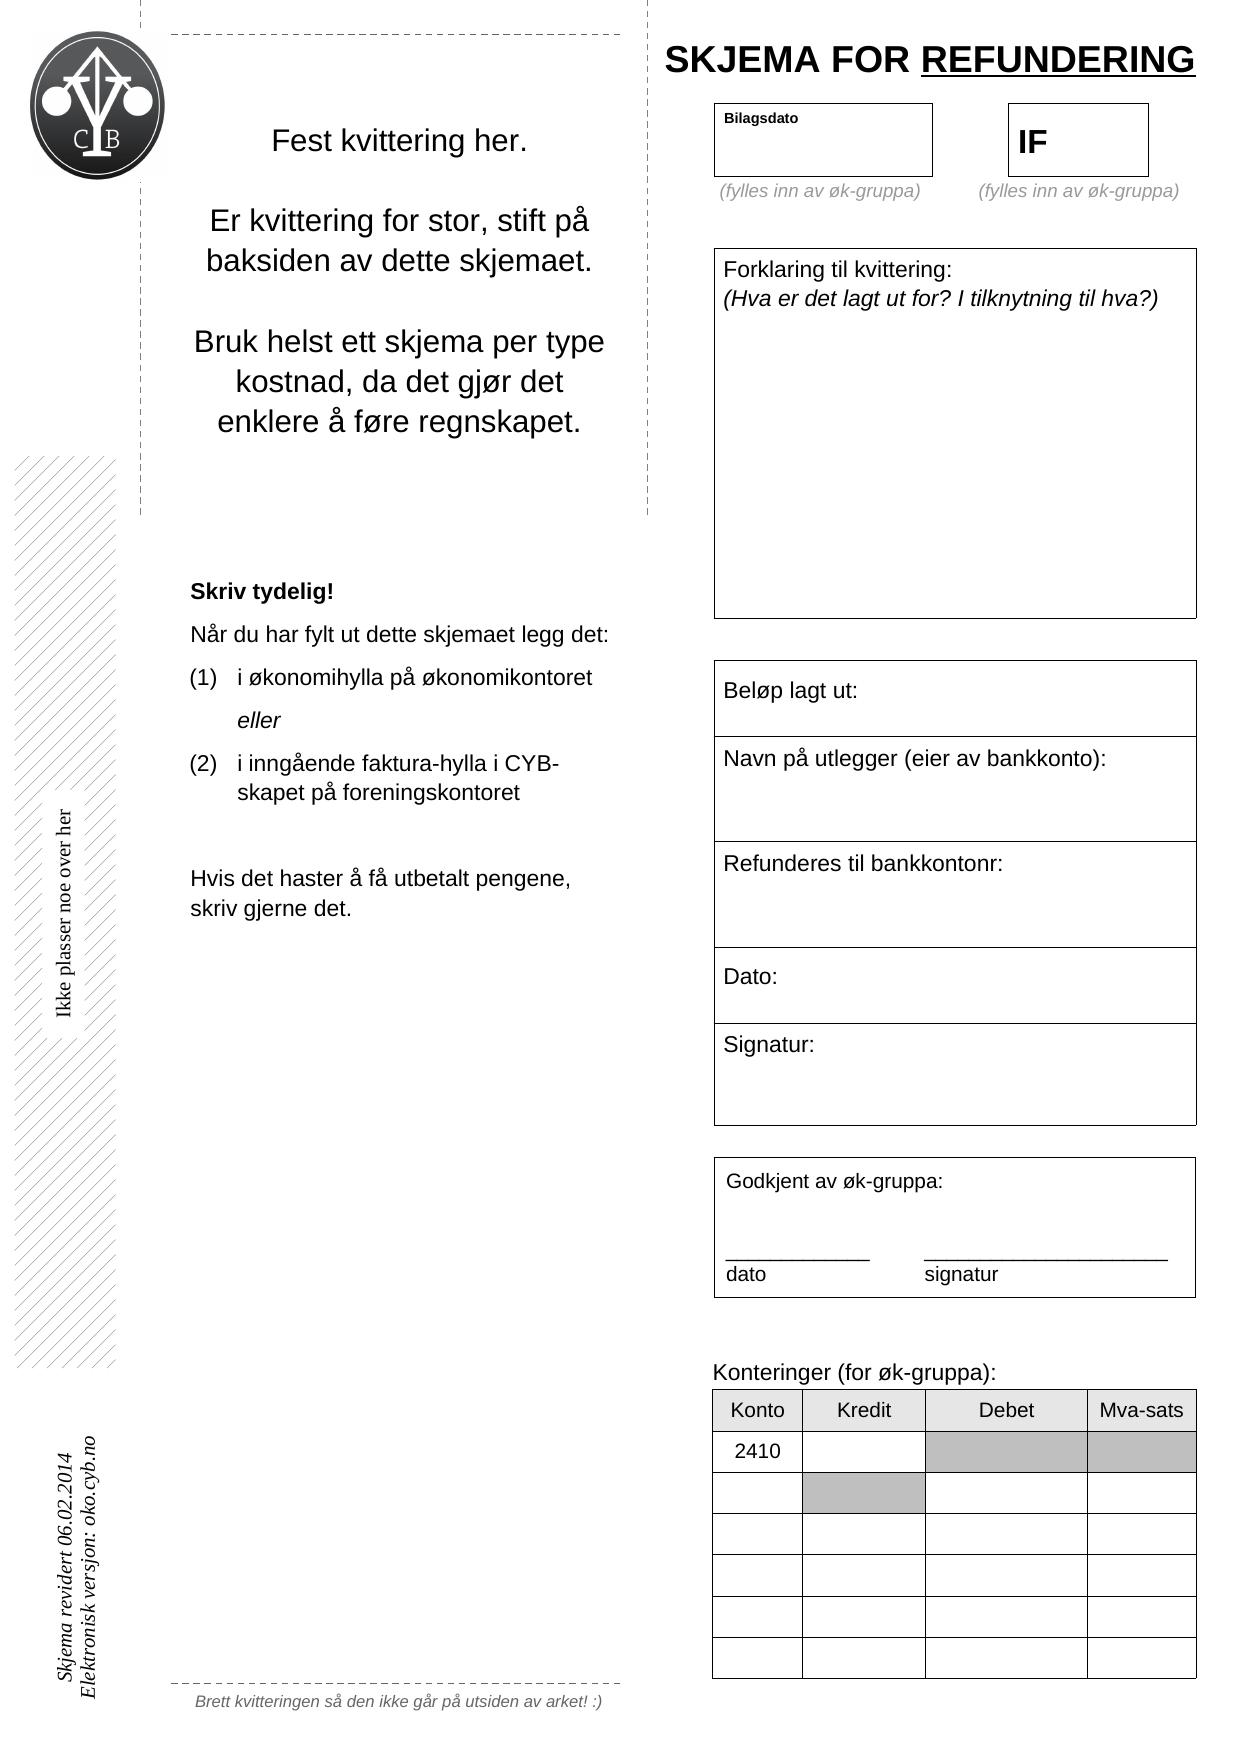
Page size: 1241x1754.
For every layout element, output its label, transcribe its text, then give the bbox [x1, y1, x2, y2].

text Er kvittering for stor, stift på baksiden av dette skjemaet. [189, 203, 609, 278]
table_cell Signatur: [715, 1024, 1196, 1125]
table_header Konto [713, 1390, 802, 1431]
text dato signatur [726, 1262, 1183, 1285]
table_cell Refunderes til bankkontonr: [715, 842, 1196, 947]
table_cell [1088, 1432, 1196, 1472]
text Fest kvittering her. [189, 123, 609, 158]
table_cell [1088, 1514, 1196, 1554]
text Når du har fylt ut dette skjemaet legg det: [190, 622, 610, 647]
table_cell [713, 1514, 802, 1554]
table_header Debet [926, 1390, 1087, 1431]
table_cell [803, 1514, 925, 1554]
text IF [1018, 123, 1139, 160]
table_cell [713, 1638, 802, 1678]
table_cell Dato: [715, 948, 1196, 1022]
table_cell [926, 1555, 1087, 1596]
table_cell [713, 1555, 802, 1596]
table_cell [926, 1597, 1087, 1637]
table_cell 2410 [713, 1432, 802, 1472]
table_cell [803, 1597, 925, 1637]
text (1) i økonomihylla på økonomikontoret [190, 665, 609, 690]
table_cell [926, 1638, 1087, 1678]
text Konteringer (for øk-gruppa): [150, 1360, 1196, 1386]
table_cell [926, 1473, 1087, 1513]
table_cell [1088, 1597, 1196, 1637]
table_cell [803, 1432, 925, 1472]
text Godkjent av øk-gruppa: [726, 1169, 1183, 1192]
text (2) i inngående faktura-hylla i CYB-skapet på foreningskontoret [190, 751, 609, 806]
table_cell [926, 1514, 1087, 1554]
text Bilagsdato [724, 110, 923, 127]
text eller [190, 708, 609, 733]
table_header Beløp lagt ut: [715, 661, 1196, 736]
table_cell [803, 1555, 925, 1596]
text Hvis det haster å få utbetalt pengene, skriv gjerne det. [190, 866, 610, 921]
text SKJEMA FOR REFUNDERING [167, 39, 1196, 81]
table_cell [803, 1638, 925, 1678]
text (fylles inn av øk-gruppa) (fylles inn av øk-gruppa) [609, 180, 1196, 201]
table_cell Navn på utlegger (eier av bankkonto): [715, 737, 1196, 841]
table_header Kredit [803, 1390, 925, 1431]
table_cell [803, 1473, 925, 1513]
subtitle Brett kvitteringen så den ikke går på utsiden av arket! :) [164, 1692, 634, 1711]
text Bruk helst ett skjema per type kostnad, da det gjør det enklere å føre regnskapet. [189, 324, 609, 439]
table_cell [713, 1473, 802, 1513]
table_header Forklaring til kvittering: (Hva er det lagt ut for? I tilknytning til hva?) [715, 249, 1196, 617]
table_header Mva-sats [1088, 1390, 1196, 1431]
picture [27, 28, 167, 182]
table_cell [1088, 1638, 1196, 1678]
table_cell [1088, 1473, 1196, 1513]
table_cell [1088, 1555, 1196, 1596]
table_cell [713, 1597, 802, 1637]
table_cell [926, 1432, 1087, 1472]
text Skriv tydelig! [190, 579, 610, 604]
